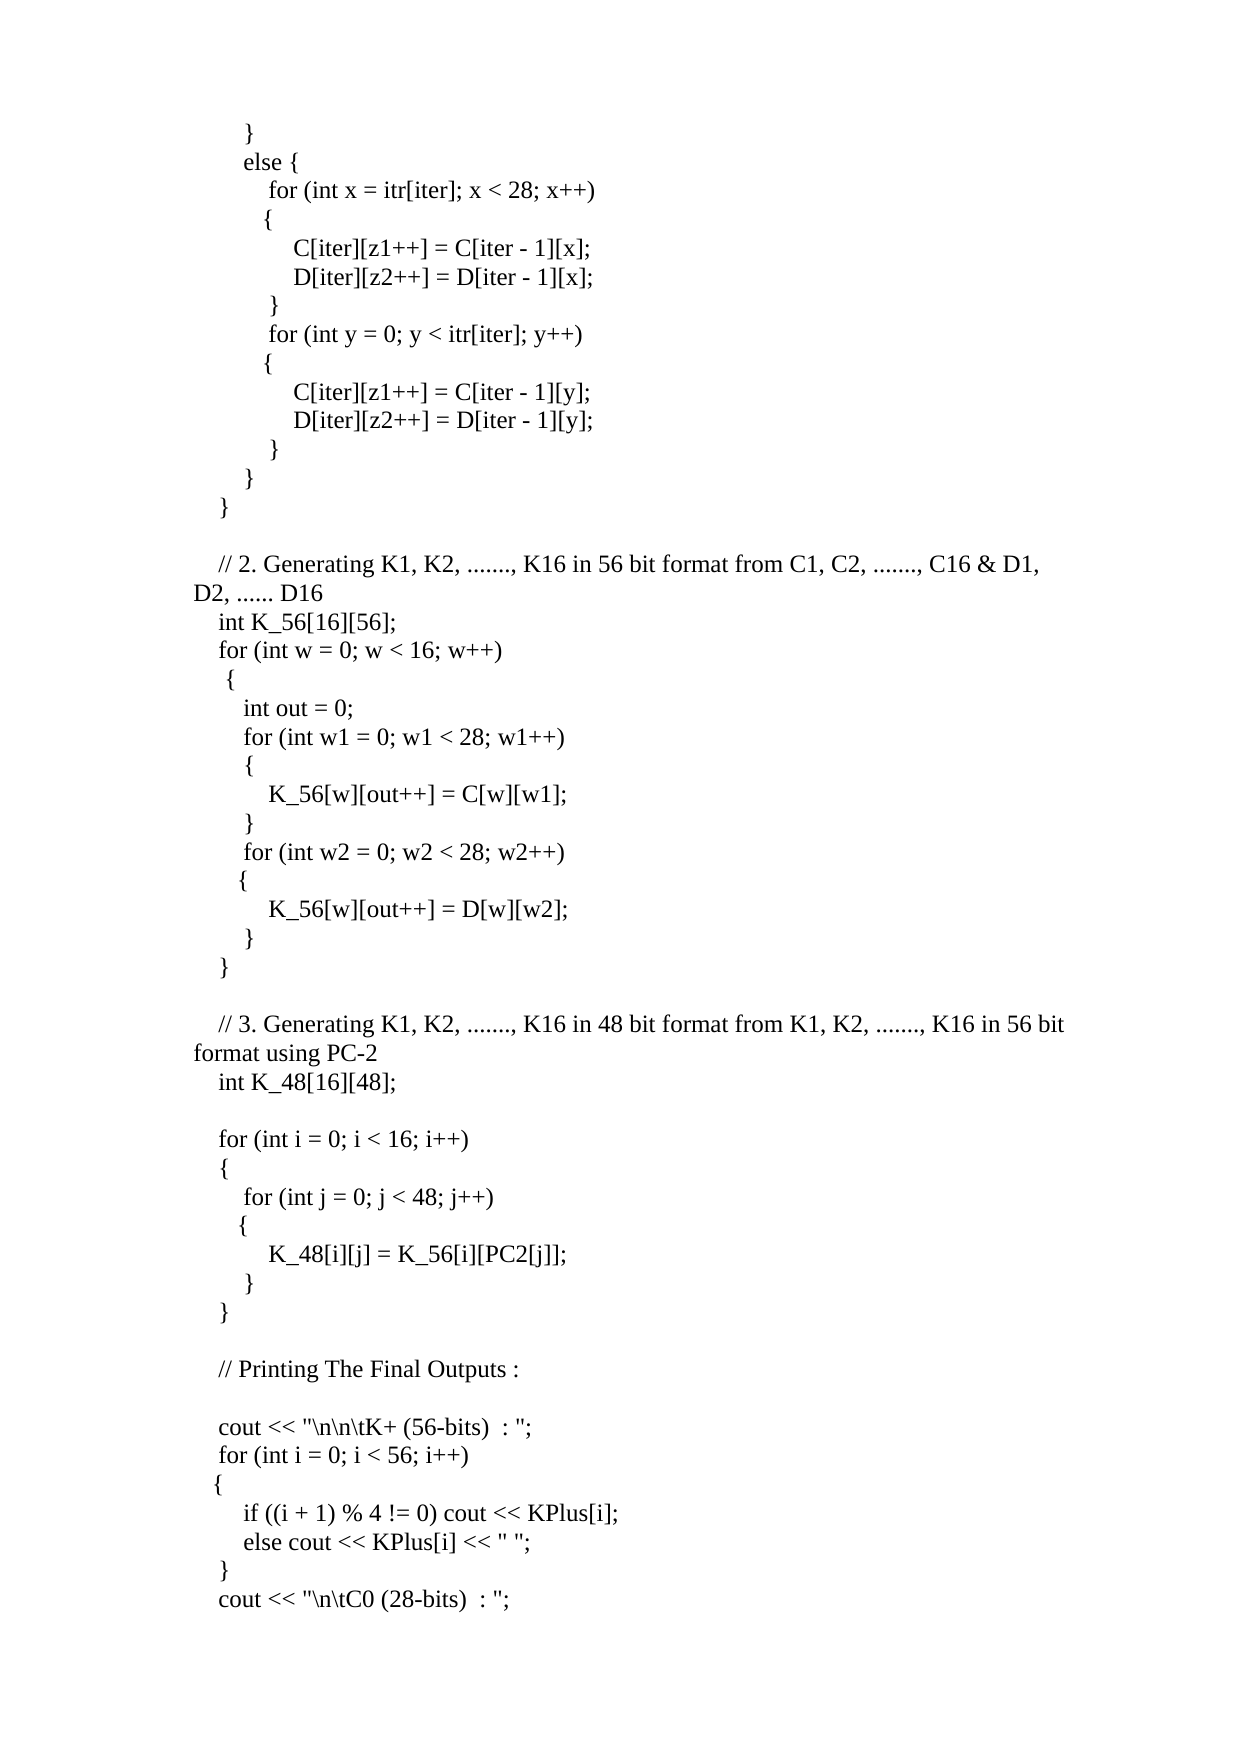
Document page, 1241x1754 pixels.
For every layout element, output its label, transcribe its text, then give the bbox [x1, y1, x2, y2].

text K_56[w][out++] = D[w][w2]; [193, 894, 1122, 923]
text for (int j = 0; j < 48; j++) [193, 1182, 1122, 1211]
text D[iter][z2++] = D[iter - 1][x]; [193, 262, 1122, 291]
text for (int i = 0; i < 56; i++) [193, 1441, 1122, 1469]
text // Printing The Final Outputs : [193, 1354, 1122, 1383]
text { [193, 204, 1122, 233]
text for (int y = 0; y < itr[iter]; y++) [193, 319, 1122, 348]
text } [193, 492, 1122, 521]
text K_48[i][j] = K_56[i][PC2[j]]; [193, 1239, 1122, 1268]
text C[iter][z1++] = C[iter - 1][x]; [193, 233, 1122, 262]
text { [193, 866, 1122, 894]
text { [193, 1153, 1122, 1182]
text } [193, 952, 1122, 981]
text for (int w = 0; w < 16; w++) [193, 636, 1122, 664]
text } [193, 291, 1122, 319]
text } [193, 1556, 1122, 1584]
text for (int w1 = 0; w1 < 28; w1++) [193, 722, 1122, 751]
text } [193, 434, 1122, 463]
text for (int w2 = 0; w2 < 28; w2++) [193, 837, 1122, 866]
text D[iter][z2++] = D[iter - 1][y]; [193, 406, 1122, 434]
text { [193, 1469, 1122, 1498]
text else cout << KPlus[i] << " "; [193, 1527, 1122, 1556]
text } [193, 808, 1122, 837]
text } [193, 463, 1122, 492]
text cout << "\n\n\tK+ (56-bits) : "; [193, 1412, 1122, 1441]
text else { [193, 147, 1122, 176]
text } [193, 1268, 1122, 1297]
text } [193, 923, 1122, 952]
text int out = 0; [193, 693, 1122, 722]
text C[iter][z1++] = C[iter - 1][y]; [193, 377, 1122, 406]
text cout << "\n\tC0 (28-bits) : "; [193, 1584, 1122, 1613]
text K_56[w][out++] = C[w][w1]; [193, 779, 1122, 808]
text } [193, 1297, 1122, 1326]
text { [193, 348, 1122, 377]
text // 3. Generating K1, K2, ......., K16 in 48 bit format from K1, K2, ......., K16 in 56 bit format using PC-2 [193, 1009, 1122, 1067]
text { [193, 1211, 1122, 1239]
text if ((i + 1) % 4 != 0) cout << KPlus[i]; [193, 1498, 1122, 1527]
text int K_48[16][48]; [193, 1067, 1122, 1096]
text } [193, 118, 1122, 147]
text // 2. Generating K1, K2, ......., K16 in 56 bit format from C1, C2, ......., C16 & D1, D2, ...... D16 [193, 549, 1122, 607]
text int K_56[16][56]; [193, 607, 1122, 636]
text { [193, 751, 1122, 779]
text { [193, 664, 1122, 693]
text for (int i = 0; i < 16; i++) [193, 1124, 1122, 1153]
text for (int x = itr[iter]; x < 28; x++) [193, 176, 1122, 204]
